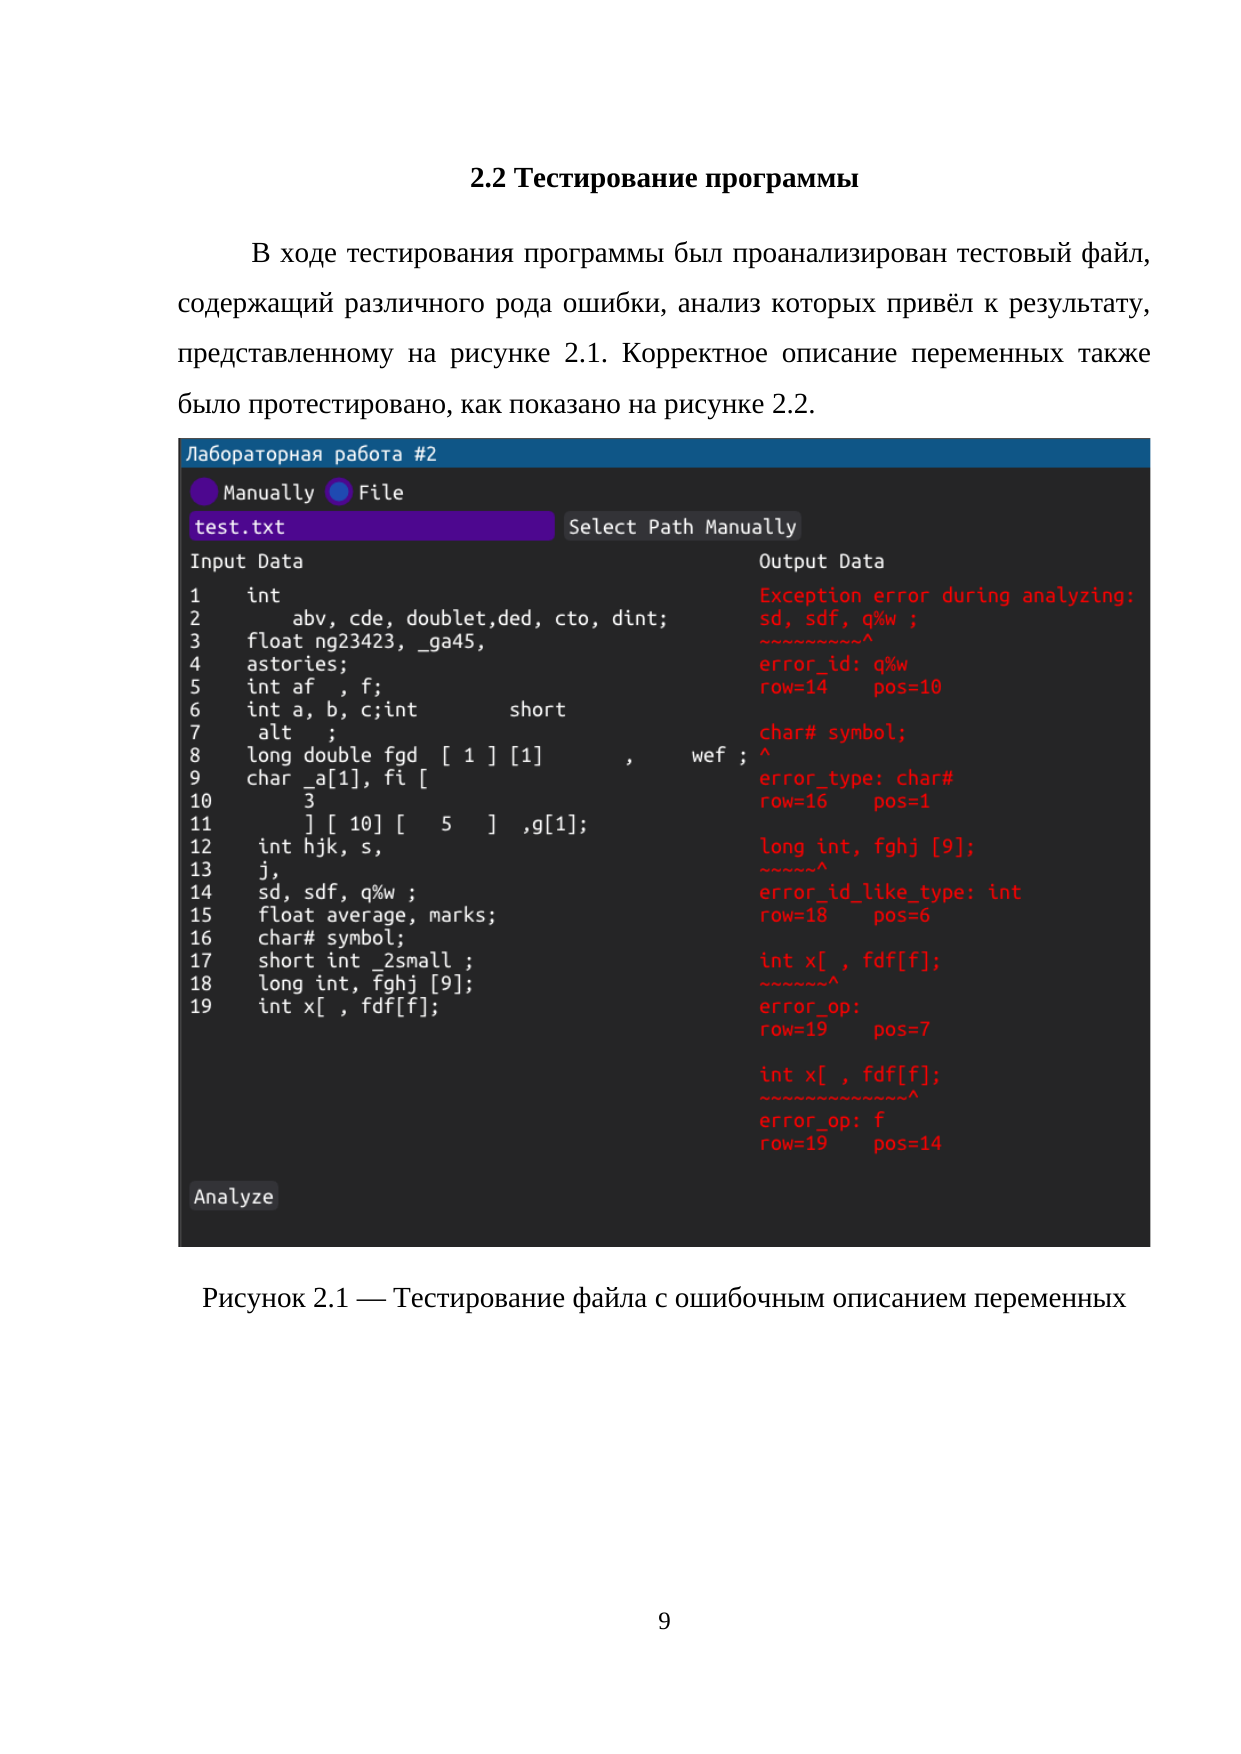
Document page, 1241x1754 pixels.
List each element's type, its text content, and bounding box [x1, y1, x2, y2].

picture [178, 438, 1151, 1247]
subtitle 2.2 Тестирование программы [177, 160, 1152, 193]
text В ходе тестирования программы был проанализирован тестовый файл, содержащий различного рода ошибки, анализ которых привёл к результату, представленному на рисунке 2.1. Корректное описание переменных также было протестировано, как показано на рисунке 2.2. [177, 235, 1152, 419]
title Рисунок 2.1 — Тестирование файла с ошибочным описанием переменных [177, 436, 1152, 1314]
